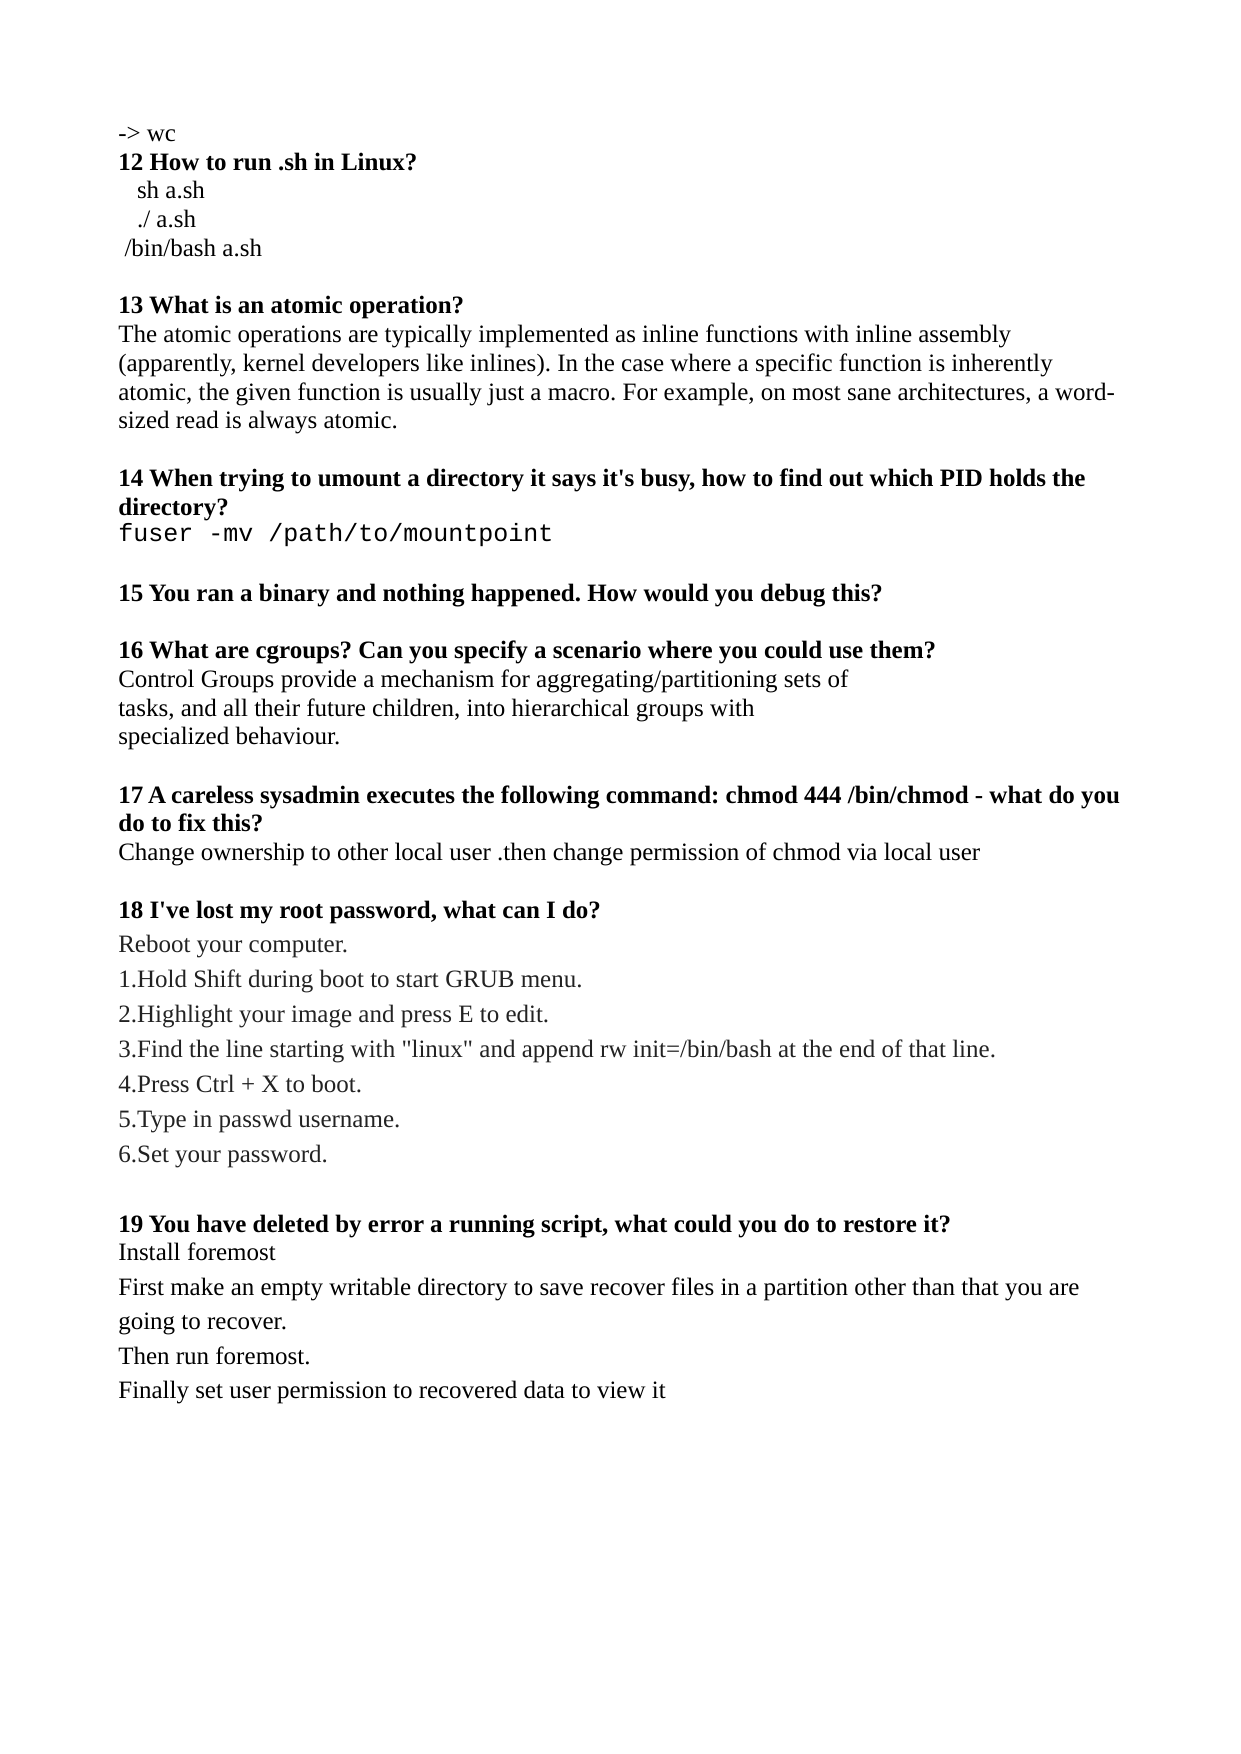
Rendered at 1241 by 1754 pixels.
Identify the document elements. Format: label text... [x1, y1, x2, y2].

text 16 What are cgroups? Can you specify a scenario where you could use them? [118, 635, 1122, 664]
list Highlight your image and press E to edit. [118, 999, 1122, 1027]
text fuser -mv /path/to/mountpoint [118, 521, 1122, 549]
text Then run foremost. [118, 1341, 1122, 1369]
text 17 A careless sysadmin executes the following command: chmod 444 /bin/chmod - what do you do to fix this? [118, 780, 1122, 837]
text -> wc [118, 118, 1122, 147]
text Install foremost [118, 1237, 1122, 1266]
text sh a.sh [118, 176, 1122, 204]
list Hold Shift during boot to start GRUB menu. [118, 964, 1122, 992]
text Control Groups provide a mechanism for aggregating/partitioning sets of [118, 664, 1122, 693]
text 15 You ran a binary and nothing happened. How would you debug this? [118, 578, 1122, 606]
list Press Ctrl + X to boot. [118, 1069, 1122, 1097]
text 14 When trying to umount a directory it says it's busy, how to find out which PID holds the directory? [118, 463, 1122, 521]
text ./ a.sh [118, 204, 1122, 233]
text specialized behaviour. [118, 721, 1122, 750]
text Change ownership to other local user .then change permission of chmod via local user [118, 837, 1122, 866]
text First make an empty writable directory to save recover files in a partition other than that you are going to recover. [118, 1272, 1122, 1335]
list Set your password. [118, 1139, 1122, 1167]
list Find the line starting with "linux" and append rw init=/bin/bash at the end of that line. [118, 1034, 1122, 1062]
list Type in passwd username. [118, 1104, 1122, 1132]
text Finally set user permission to recovered data to view it [118, 1375, 1122, 1404]
text Reboot your computer. [118, 929, 1122, 958]
text 19 You have deleted by error a running script, what could you do to restore it? [118, 1209, 1122, 1237]
text /bin/bash a.sh [118, 233, 1122, 262]
text 12 How to run .sh in Linux? [118, 147, 1122, 176]
text 13 What is an atomic operation? [118, 291, 1122, 319]
text The atomic operations are typically implemented as inline functions with inline assembly (apparently, kernel developers like inlines). In the case where a specific function is inherently atomic, the given function is usually just a macro. For example, on most sane architectures, a word-sized read is always atomic. [118, 319, 1122, 434]
text 18 I've lost my root password, what can I do? [118, 895, 1122, 923]
text tasks, and all their future children, into hierarchical groups with [118, 693, 1122, 721]
